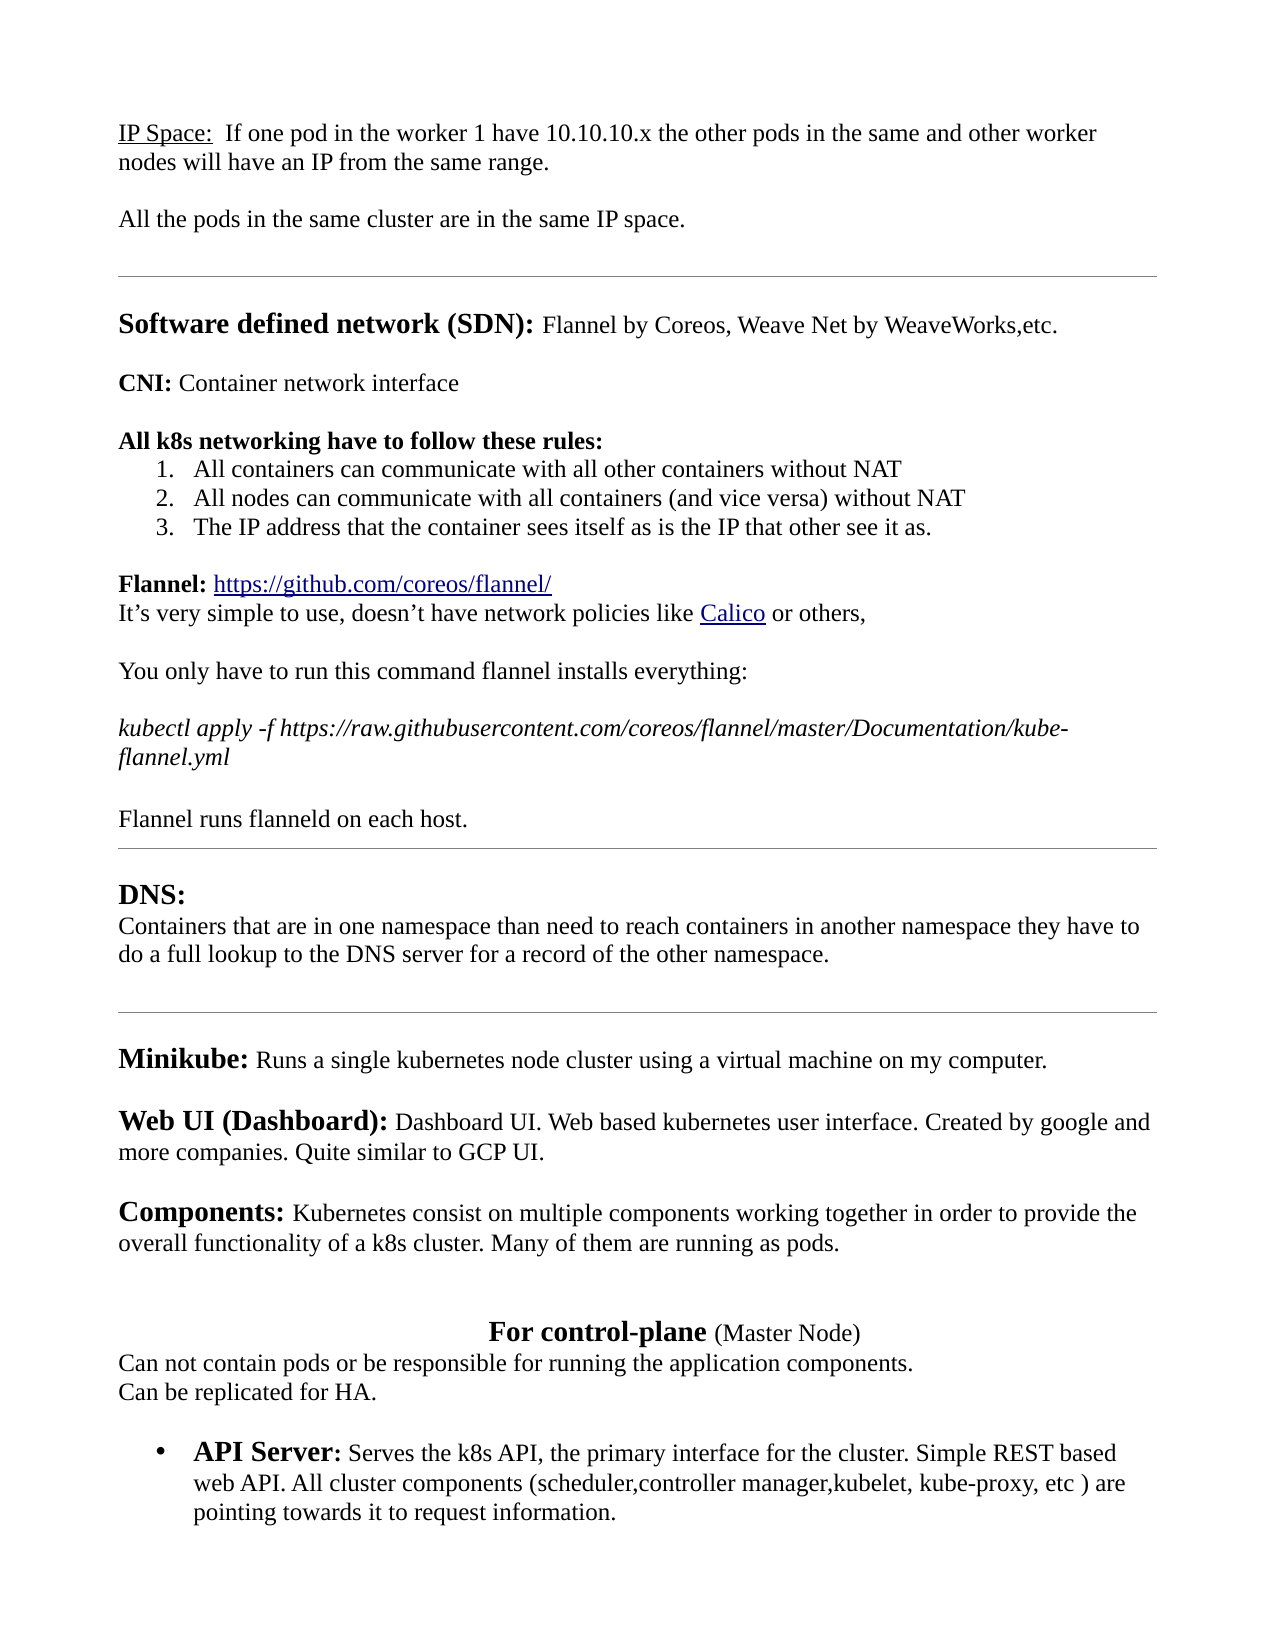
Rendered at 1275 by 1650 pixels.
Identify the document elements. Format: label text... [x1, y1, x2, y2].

text IP Space: If one pod in the worker 1 have 10.10.10.x the other pods in the same and other worker nodes will have an IP from the same range. [118, 118, 1157, 176]
text Web UI (Dashboard): Dashboard UI. Web based kubernetes user interface. Created by google and more companies. Quite similar to GCP UI. [118, 1103, 1157, 1166]
text DNS: [118, 877, 1157, 911]
list API Server: Serves the k8s API, the primary interface for the cluster. Simple REST based web API. All cluster components (scheduler,controller manager,kubelet, kube-proxy, etc ) are pointing towards it to request information. [156, 1434, 1157, 1525]
text Can not contain pods or be responsible for running the application components. [118, 1348, 1157, 1377]
list All nodes can communicate with all containers (and vice versa) without NAT [156, 483, 1157, 512]
list All containers can communicate with all other containers without NAT [156, 454, 1157, 483]
text Flannel runs flanneld on each host. [118, 804, 1157, 833]
text Components: Kubernetes consist on multiple components working together in order to provide the overall functionality of a k8s cluster. Many of them are running as pods. [118, 1194, 1157, 1257]
text For control-plane (Master Node) [118, 1314, 1157, 1348]
text CNI: Container network interface [118, 368, 1157, 397]
text Can be replicated for HA. [118, 1377, 1157, 1405]
text You only have to run this command flannel installs everything: [118, 656, 1157, 684]
list The IP address that the container sees itself as is the IP that other see it as. [156, 512, 1157, 541]
text It’s very simple to use, doesn’t have network policies like Calico or others, [118, 598, 1157, 627]
text All the pods in the same cluster are in the same IP space. [118, 204, 1157, 233]
text All k8s networking have to follow these rules: [118, 426, 1157, 454]
text Containers that are in one namespace than need to reach containers in another namespace they have to do a full lookup to the DNS server for a record of the other namespace. [118, 911, 1157, 968]
text Flannel: https://github.com/coreos/flannel/ [118, 569, 1157, 598]
text Software defined network (SDN): Flannel by Coreos, Weave Net by WeaveWorks,etc. [118, 306, 1157, 339]
text kubectl apply -f https://raw.githubusercontent.com/coreos/flannel/master/Documentation/kube-flannel.yml [118, 713, 1157, 771]
text Minikube: Runs a single kubernetes node cluster using a virtual machine on my computer. [118, 1041, 1157, 1075]
